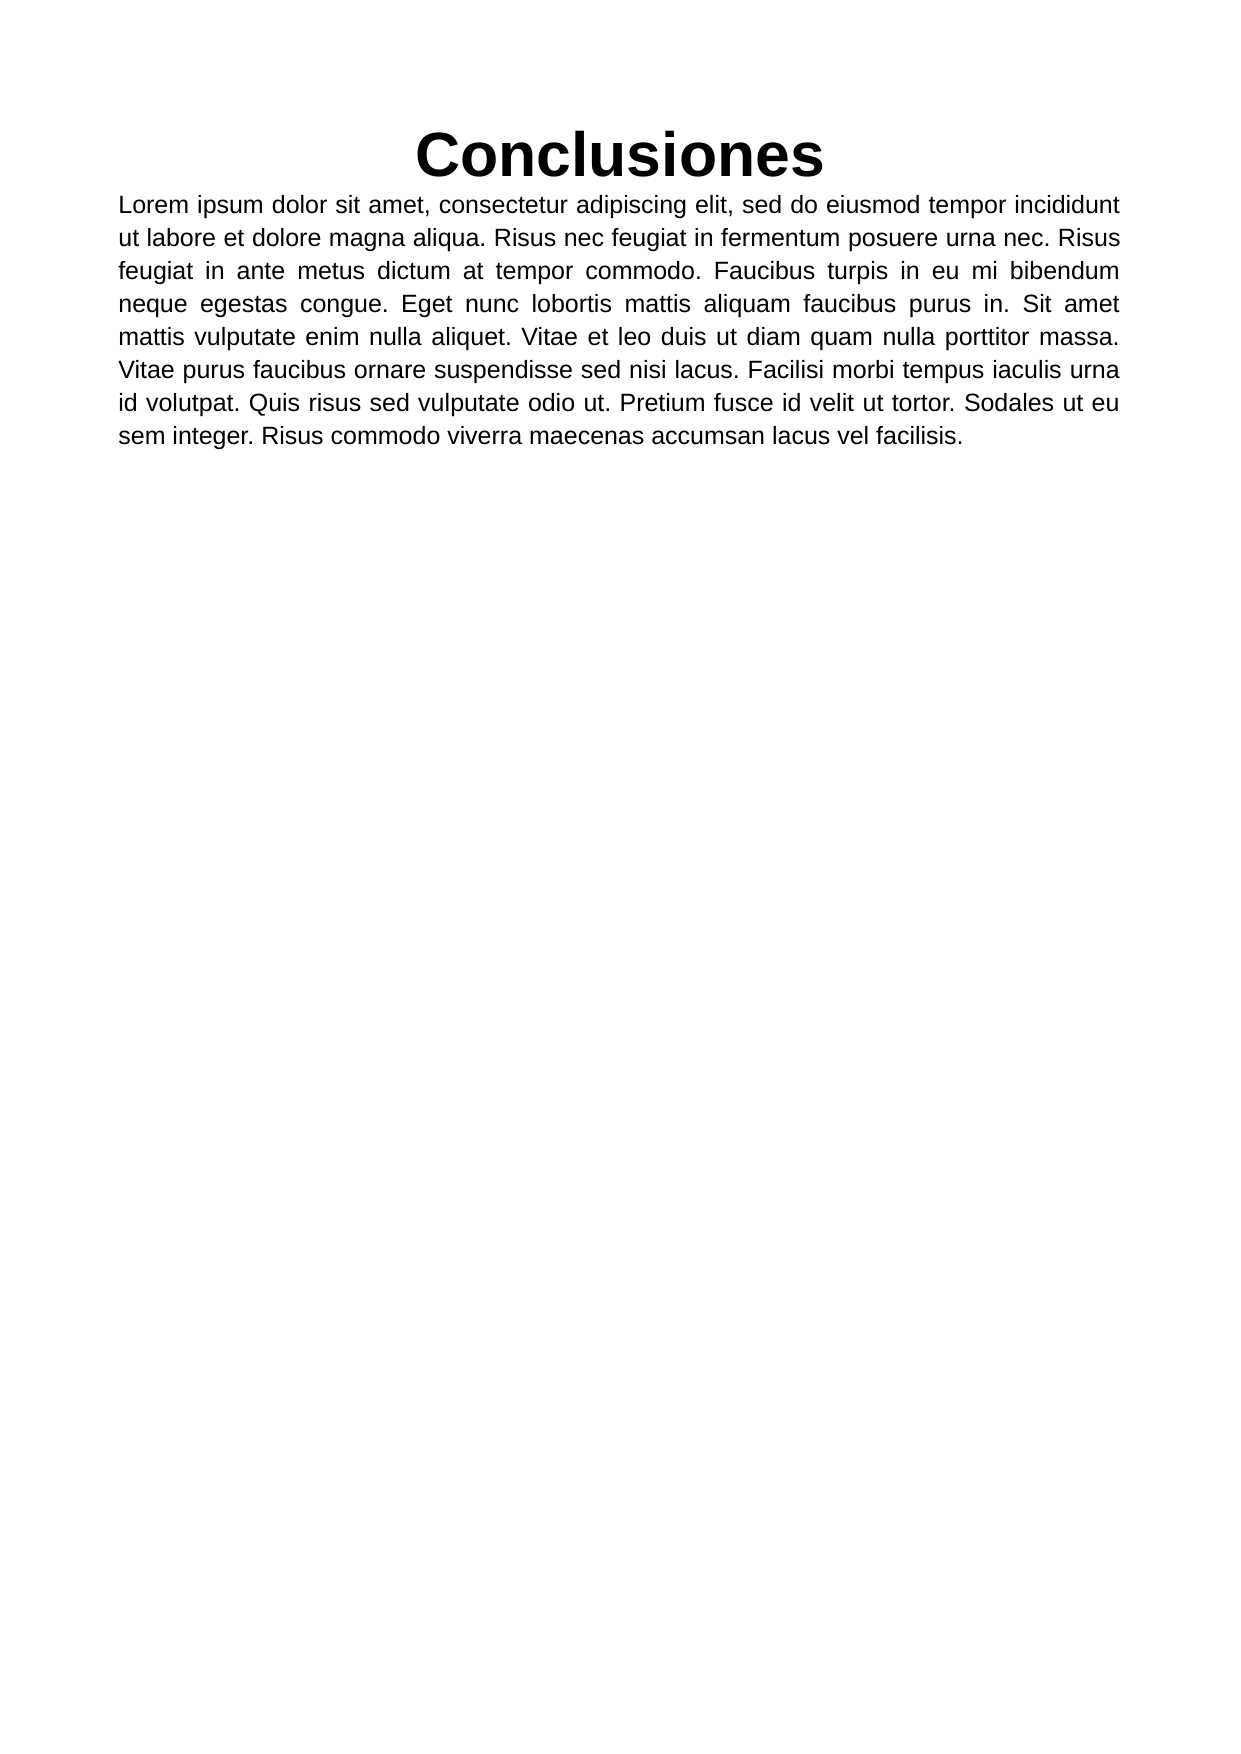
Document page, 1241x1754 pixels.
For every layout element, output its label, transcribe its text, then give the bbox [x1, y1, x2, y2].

text Conclusiones [118, 118, 1122, 190]
text Lorem ipsum dolor sit amet, consectetur adipiscing elit, sed do eiusmod tempor incididunt ut labore et dolore magna aliqua. Risus nec feugiat in fermentum posuere urna nec. Risus feugiat in ante metus dictum at tempor commodo. Faucibus turpis in eu mi bibendum neque egestas congue. Eget nunc lobortis mattis aliquam faucibus purus in. Sit amet mattis vulputate enim nulla aliquet. Vitae et leo duis ut diam quam nulla porttitor massa. Vitae purus faucibus ornare suspendisse sed nisi lacus. Facilisi morbi tempus iaculis urna id volutpat. Quis risus sed vulputate odio ut. Pretium fusce id velit ut tortor. Sodales ut eu sem integer. Risus commodo viverra maecenas accumsan lacus vel facilisis. [118, 190, 1122, 450]
